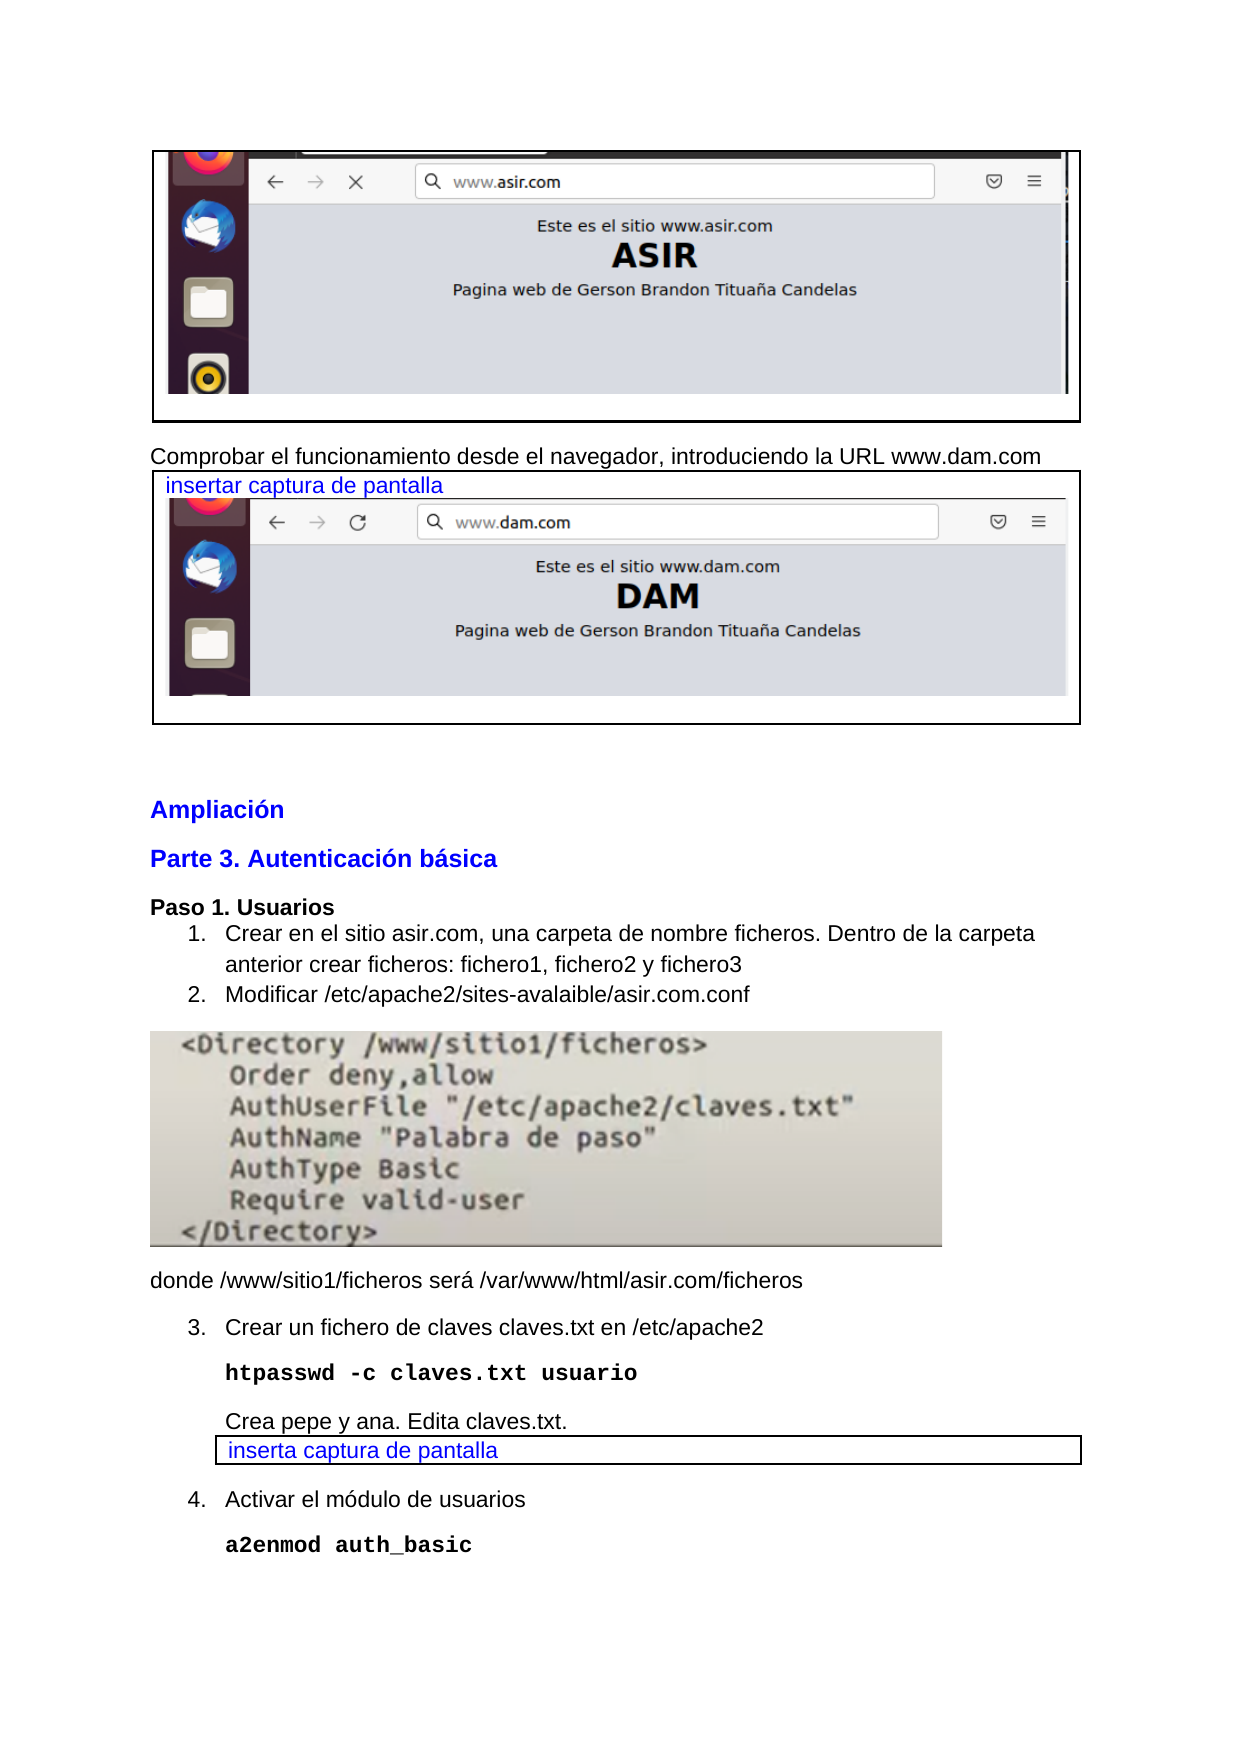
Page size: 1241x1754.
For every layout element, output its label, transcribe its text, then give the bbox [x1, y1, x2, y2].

list Crear en el sitio asir.com, una carpeta de nombre ficheros. Dentro de la carpeta anterior crear ficheros: fichero1, fichero2 y fichero3 [187, 920, 1090, 977]
list Modificar /etc/apache2/sites-avalaible/asir.com.conf [187, 981, 1090, 1007]
text Ampliación [150, 795, 1090, 824]
text donde /www/sitio1/ficheros será /var/www/html/asir.com/ficheros [150, 1267, 1090, 1293]
table_header [154, 152, 1079, 420]
table_header inserta captura de pantalla [217, 1437, 1080, 1463]
text a2enmod auth_basic [225, 1533, 1090, 1559]
picture [150, 1031, 270, 1247]
picture [165, 498, 1069, 696]
table_header insertar captura de pantalla [154, 472, 1079, 722]
list Crear un fichero de claves claves.txt en /etc/apache2 [187, 1314, 1090, 1341]
picture [165, 152, 1069, 394]
text Parte 3. Autenticación básica [150, 844, 1090, 873]
text Paso 1. Usuarios [150, 894, 1090, 920]
text htpasswd -c claves.txt usuario [225, 1362, 1090, 1387]
text Crea pepe y ana. Edita claves.txt. [225, 1408, 1090, 1435]
text Comprobar el funcionamiento desde el navegador, introduciendo la URL www.dam.com [150, 443, 1090, 469]
list Activar el módulo de usuarios [187, 1486, 1090, 1512]
